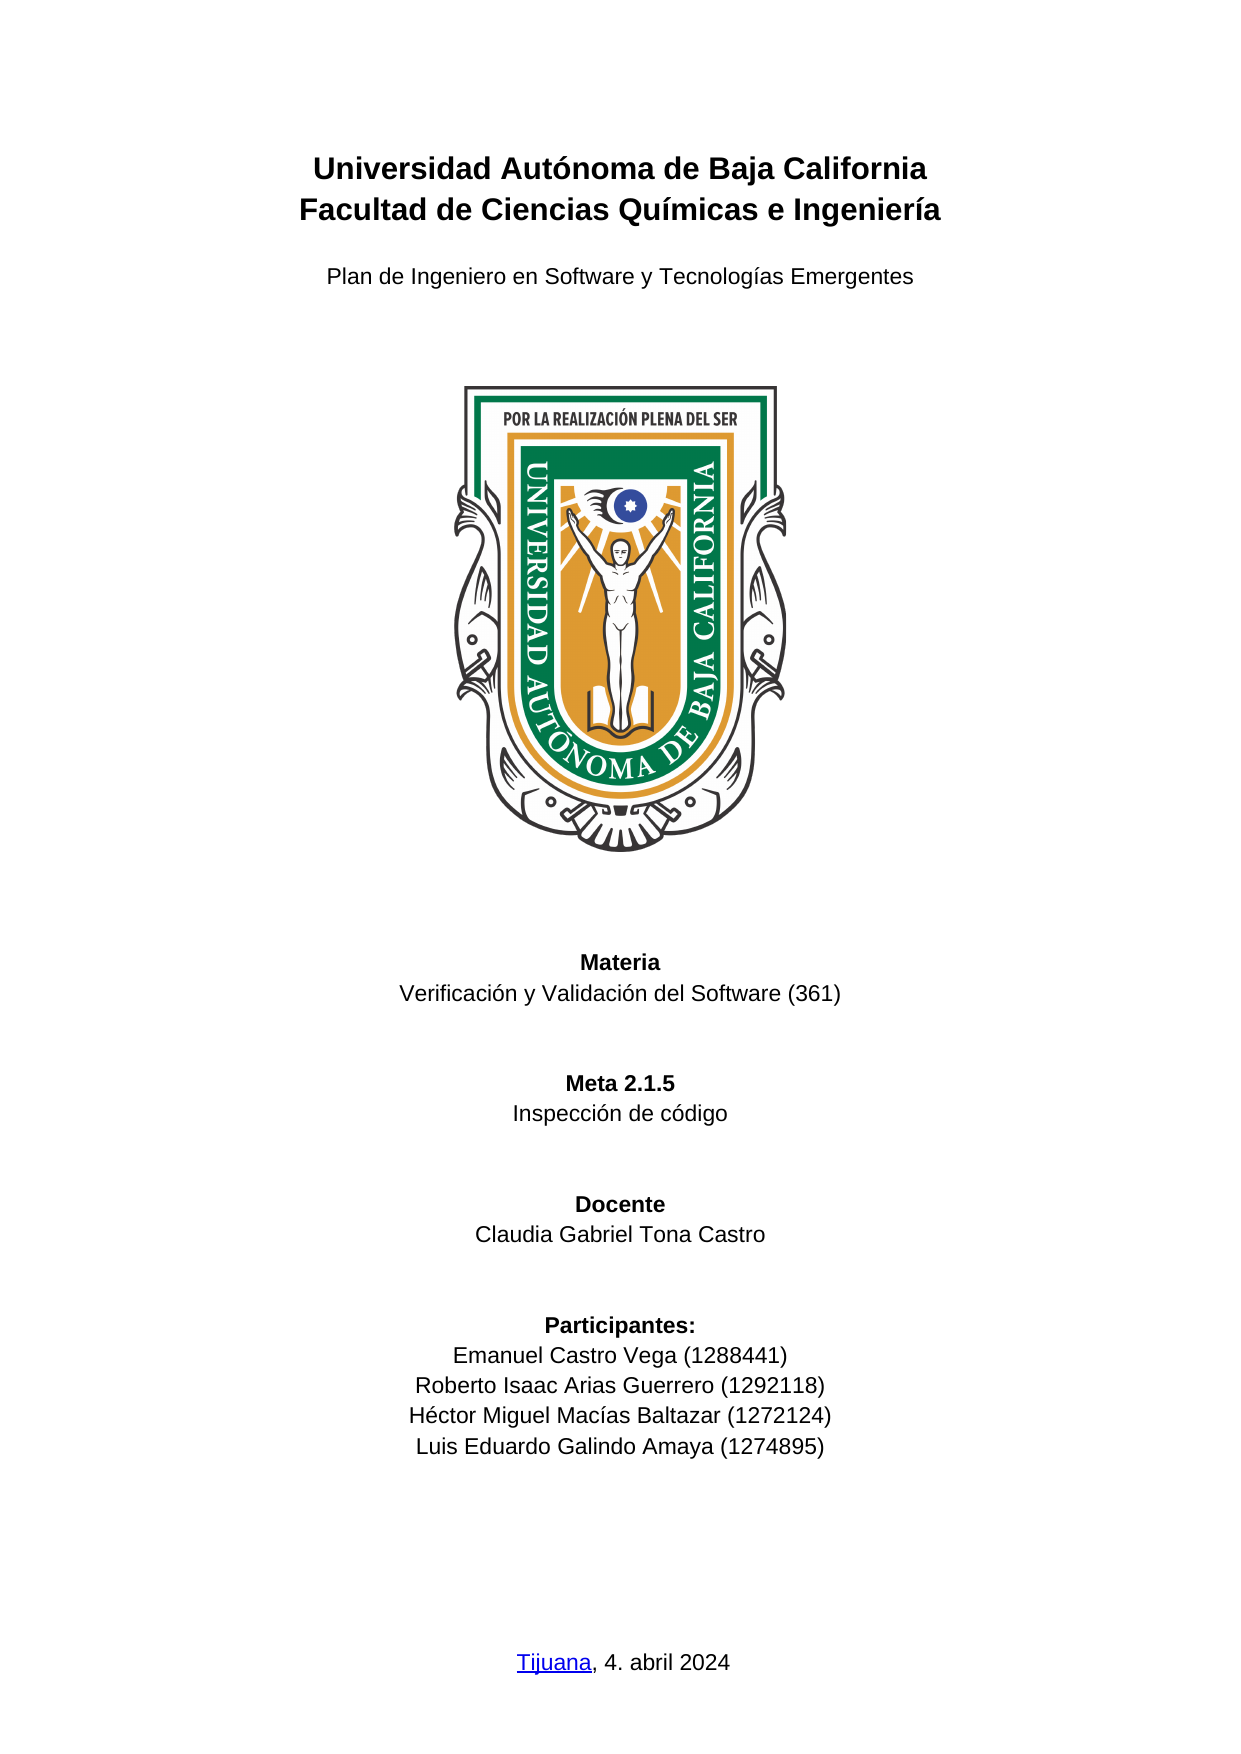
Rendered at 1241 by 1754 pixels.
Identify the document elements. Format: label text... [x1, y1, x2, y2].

text Verificación y Validación del Software (361) [150, 979, 1090, 1006]
text Héctor Miguel Macías Baltazar (1272124) [150, 1402, 1090, 1429]
text Claudia Gabriel Tona Castro [150, 1221, 1090, 1247]
text Luis Eduardo Galindo Amaya (1274895) [150, 1433, 1090, 1459]
text Roberto Isaac Arias Guerrero (1292118) [150, 1372, 1090, 1398]
text Meta 2.1.5 [150, 1070, 1090, 1096]
picture [454, 386, 787, 852]
text Participantes: [150, 1312, 1090, 1338]
text Docente [150, 1191, 1090, 1217]
text Plan de Ingeniero en Software y Tecnologías Emergentes [150, 263, 1090, 289]
text Materia [150, 949, 1090, 976]
text Facultad de Ciencias Químicas e Ingeniería [150, 191, 1090, 227]
text Inspección de código [150, 1100, 1090, 1127]
text Emanuel Castro Vega (1288441) [150, 1342, 1090, 1368]
text Universidad Autónoma de Baja California [150, 150, 1090, 186]
